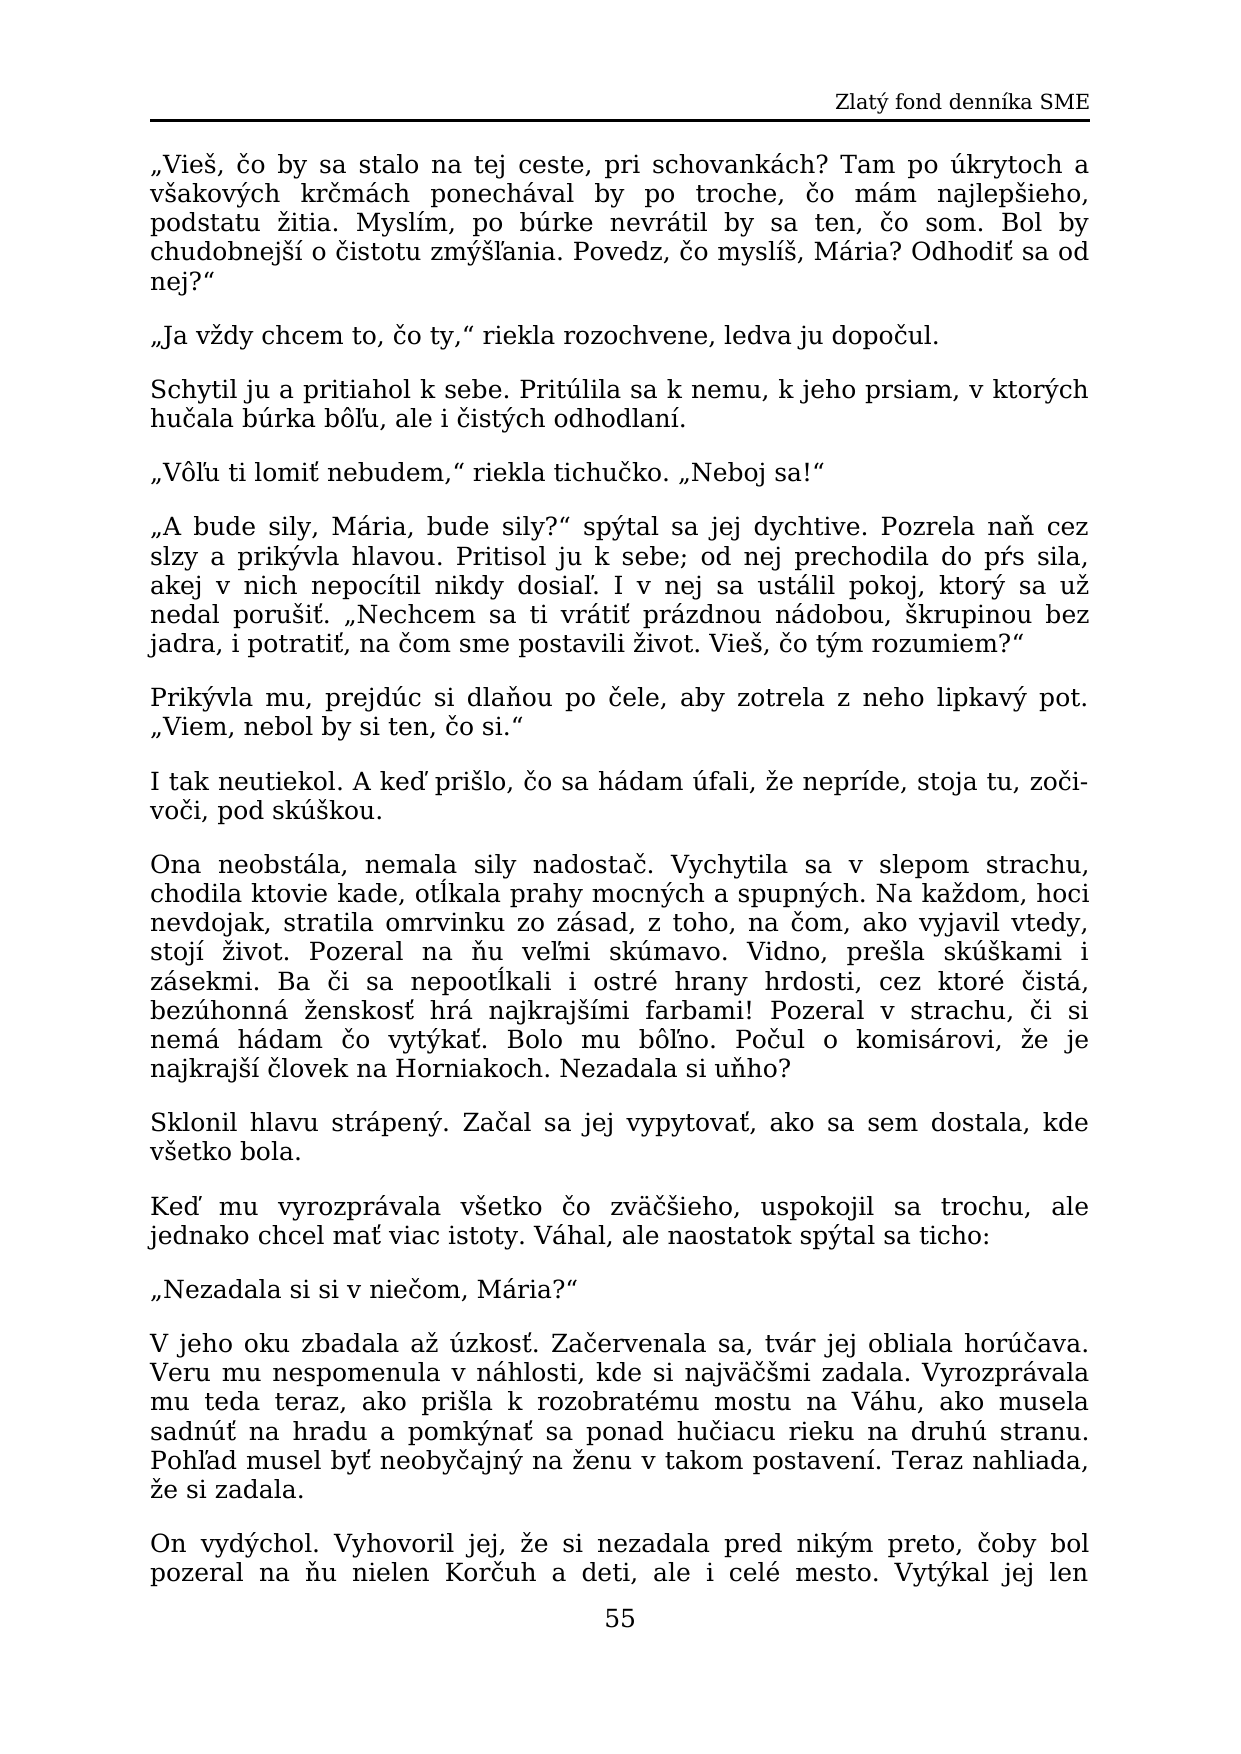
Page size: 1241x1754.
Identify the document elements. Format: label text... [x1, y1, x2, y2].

text Keď mu vyrozprávala všetko čo zväčšieho, uspokojil sa trochu, ale jednako chcel mať viac istoty. Váhal, ale naostatok spýtal sa ticho: [150, 1192, 1090, 1250]
text „Vieš, čo by sa stalo na tej ceste, pri schovankách? Tam po úkrytoch a všakových krčmách ponechával by po troche, čo mám najlepšieho, podstatu žitia. Myslím, po búrke nevrátil by sa ten, čo som. Bol by chudobnejší o čistotu zmýšľania. Povedz, čo myslíš, Mária? Odhodiť sa od nej?“ [150, 150, 1090, 296]
text Prikývla mu, prejdúc si dlaňou po čele, aby zotrela z neho lipkavý pot. „Viem, nebol by si ten, čo si.“ [150, 683, 1090, 742]
text Sklonil hlavu strápený. Začal sa jej vypytovať, ako sa sem dostala, kde všetko bola. [150, 1108, 1090, 1167]
text „Ja vždy chcem to, čo ty,“ riekla rozochvene, ledva ju dopočul. [150, 321, 1090, 350]
text Schytil ju a pritiahol k sebe. Pritúlila sa k nemu, k jeho prsiam, v ktorých hučala búrka bôľu, ale i čistých odhodlaní. [150, 375, 1090, 433]
text „Nezadala si si v niečom, Mária?“ [150, 1275, 1090, 1304]
text „Vôľu ti lomiť nebudem,“ riekla tichučko. „Neboj sa!“ [150, 458, 1090, 487]
text „A bude sily, Mária, bude sily?“ spýtal sa jej dychtive. Pozrela naň cez slzy a prikývla hlavou. Pritisol ju k sebe; od nej prechodila do pŕs sila, akej v nich nepocítil nikdy dosiaľ. I v nej sa ustálil pokoj, ktorý sa už nedal porušiť. „Nechcem sa ti vrátiť prázdnou nádobou, škrupinou bez jadra, i potratiť, na čom sme postavili život. Vieš, čo tým rozumiem?“ [150, 512, 1090, 658]
text V jeho oku zbadala až úzkosť. Začervenala sa, tvár jej obliala horúčava. Veru mu nespomenula v náhlosti, kde si najväčšmi zadala. Vyrozprávala mu teda teraz, ako prišla k rozobratému mostu na Váhu, ako musela sadnúť na hradu a pomkýnať sa ponad hučiacu rieku na druhú stranu. Pohľad musel byť neobyčajný na ženu v takom postavení. Teraz nahliada, že si zadala. [150, 1329, 1090, 1504]
text I tak neutiekol. A keď prišlo, čo sa hádam úfali, že nepríde, stoja tu, zoči-voči, pod skúškou. [150, 767, 1090, 825]
text On vydýchol. Vyhovoril jej, že si nezadala pred nikým preto, čoby bol pozeral na ňu nielen Korčuh a deti, ale i celé mesto. Vytýkal jej len [150, 1529, 1090, 1587]
text Ona neobstála, nemala sily nadostač. Vychytila sa v slepom strachu, chodila ktovie kade, otĺkala prahy mocných a spupných. Na každom, hoci nevdojak, stratila omrvinku zo zásad, z toho, na čom, ako vyjavil vtedy, stojí život. Pozeral na ňu veľmi skúmavo. Vidno, prešla skúškami i zásekmi. Ba či sa nepootĺkali i ostré hrany hrdosti, cez ktoré čistá, bezúhonná ženskosť hrá najkrajšími farbami! Pozeral v strachu, či si nemá hádam čo vytýkať. Bolo mu bôľno. Počul o komisárovi, že je najkrajší človek na Horniakoch. Nezadala si uňho? [150, 850, 1090, 1083]
